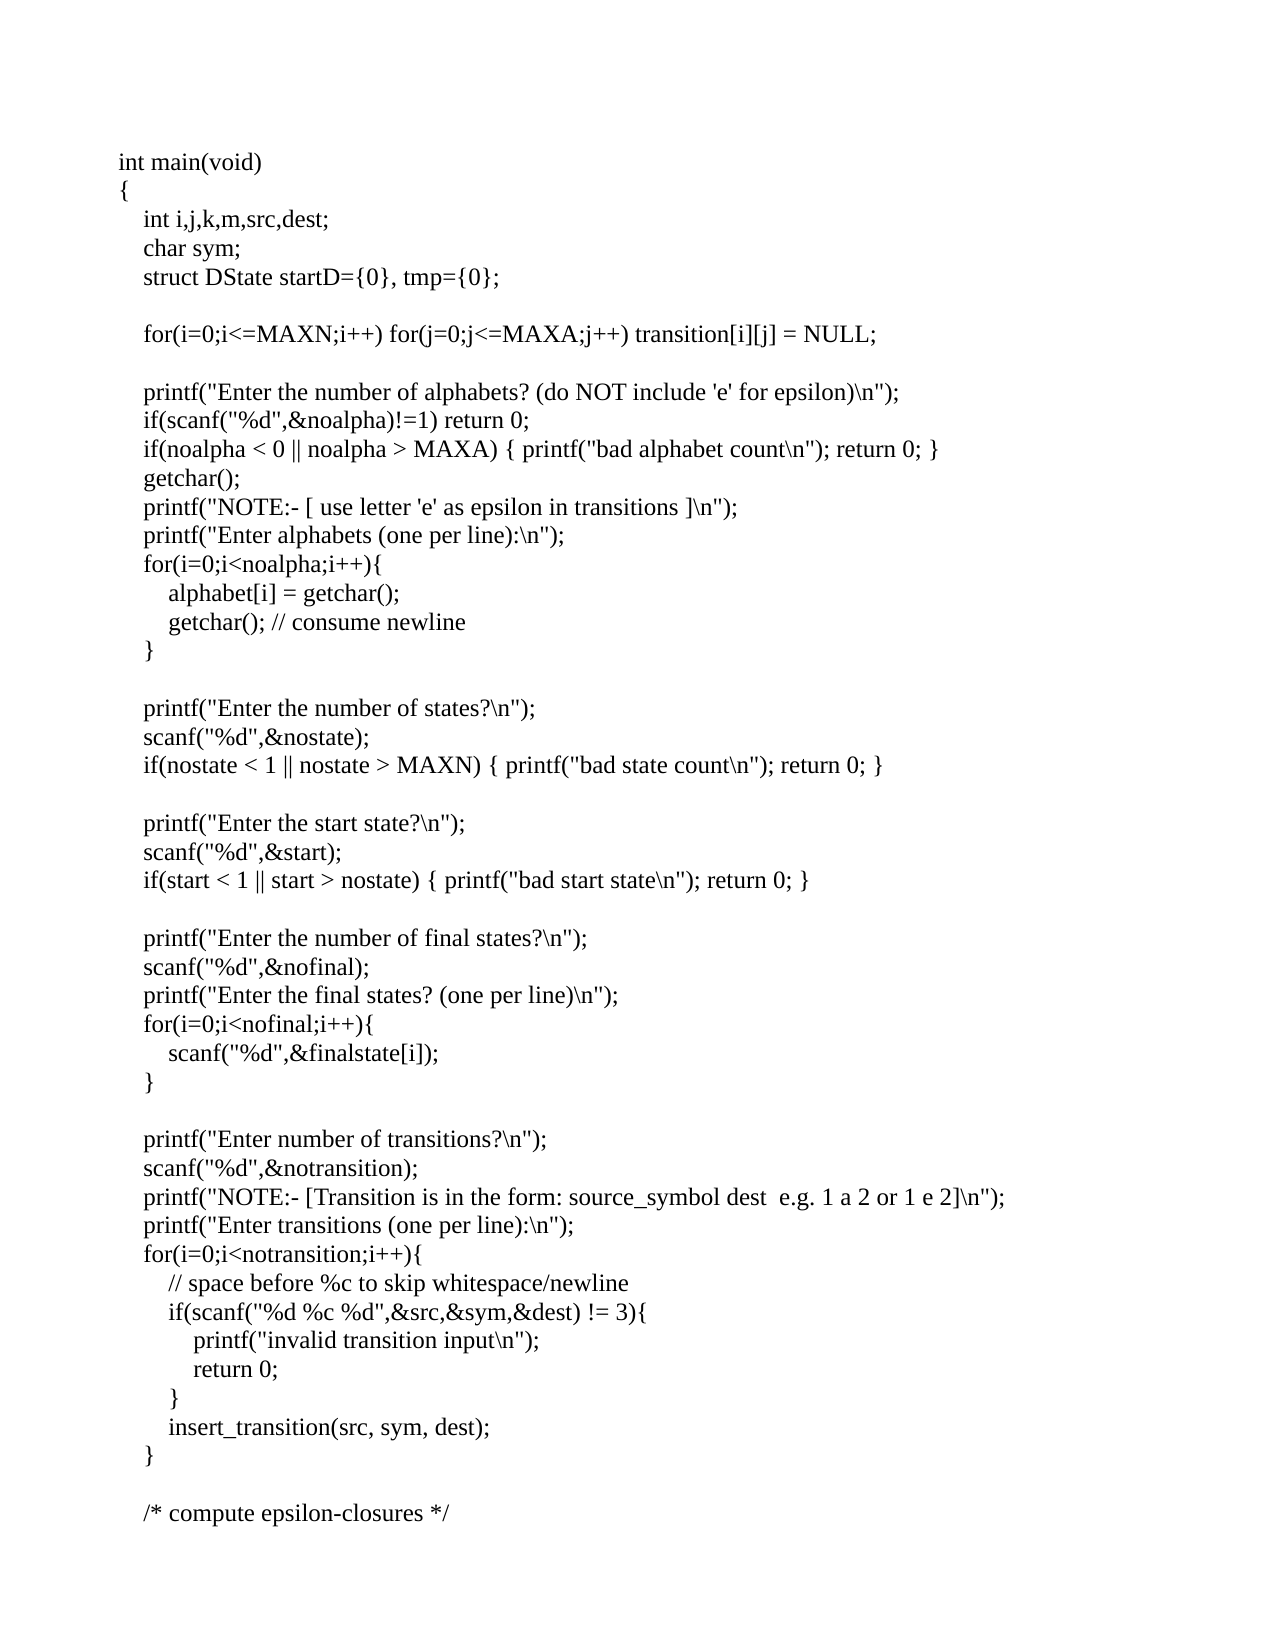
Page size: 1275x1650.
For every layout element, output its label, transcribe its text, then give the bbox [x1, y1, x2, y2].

text char sym; [118, 233, 1157, 262]
text alphabet[i] = getchar(); [118, 578, 1157, 607]
text printf("Enter the start state?\n"); [118, 808, 1157, 837]
text scanf("%d",&nofinal); [118, 952, 1157, 981]
text printf("NOTE:- [Transition is in the form: source_symbol dest e.g. 1 a 2 or 1 e 2]\n"); [118, 1182, 1157, 1211]
text scanf("%d",&nostate); [118, 722, 1157, 751]
text // space before %c to skip whitespace/newline [118, 1268, 1157, 1297]
text } [118, 1067, 1157, 1096]
text printf("Enter alphabets (one per line):\n"); [118, 521, 1157, 549]
text } [118, 1441, 1157, 1469]
text } [118, 1383, 1157, 1412]
text { [118, 176, 1157, 204]
text scanf("%d",&finalstate[i]); [118, 1038, 1157, 1067]
text if(scanf("%d %c %d",&src,&sym,&dest) != 3){ [118, 1297, 1157, 1326]
text for(i=0;i<noalpha;i++){ [118, 549, 1157, 578]
text int main(void) [118, 147, 1157, 176]
text printf("Enter the number of alphabets? (do NOT include 'e' for epsilon)\n"); [118, 377, 1157, 406]
text printf("Enter number of transitions?\n"); [118, 1124, 1157, 1153]
text getchar(); [118, 463, 1157, 492]
text for(i=0;i<notransition;i++){ [118, 1239, 1157, 1268]
text insert_transition(src, sym, dest); [118, 1412, 1157, 1441]
text printf("Enter the final states? (one per line)\n"); [118, 981, 1157, 1009]
text getchar(); // consume newline [118, 607, 1157, 636]
text /* compute epsilon-closures */ [118, 1498, 1157, 1527]
text for(i=0;i<=MAXN;i++) for(j=0;j<=MAXA;j++) transition[i][j] = NULL; [118, 319, 1157, 348]
text printf("Enter the number of states?\n"); [118, 693, 1157, 722]
text scanf("%d",&notransition); [118, 1153, 1157, 1182]
text if(scanf("%d",&noalpha)!=1) return 0; [118, 406, 1157, 434]
text scanf("%d",&start); [118, 837, 1157, 866]
text printf("Enter the number of final states?\n"); [118, 923, 1157, 952]
text printf("NOTE:- [ use letter 'e' as epsilon in transitions ]\n"); [118, 492, 1157, 521]
text for(i=0;i<nofinal;i++){ [118, 1009, 1157, 1038]
text printf("Enter transitions (one per line):\n"); [118, 1211, 1157, 1239]
text } [118, 636, 1157, 664]
text if(nostate < 1 || nostate > MAXN) { printf("bad state count\n"); return 0; } [118, 751, 1157, 779]
text printf("invalid transition input\n"); [118, 1326, 1157, 1354]
text return 0; [118, 1354, 1157, 1383]
text if(noalpha < 0 || noalpha > MAXA) { printf("bad alphabet count\n"); return 0; } [118, 434, 1157, 463]
text int i,j,k,m,src,dest; [118, 204, 1157, 233]
text struct DState startD={0}, tmp={0}; [118, 262, 1157, 291]
text if(start < 1 || start > nostate) { printf("bad start state\n"); return 0; } [118, 866, 1157, 894]
